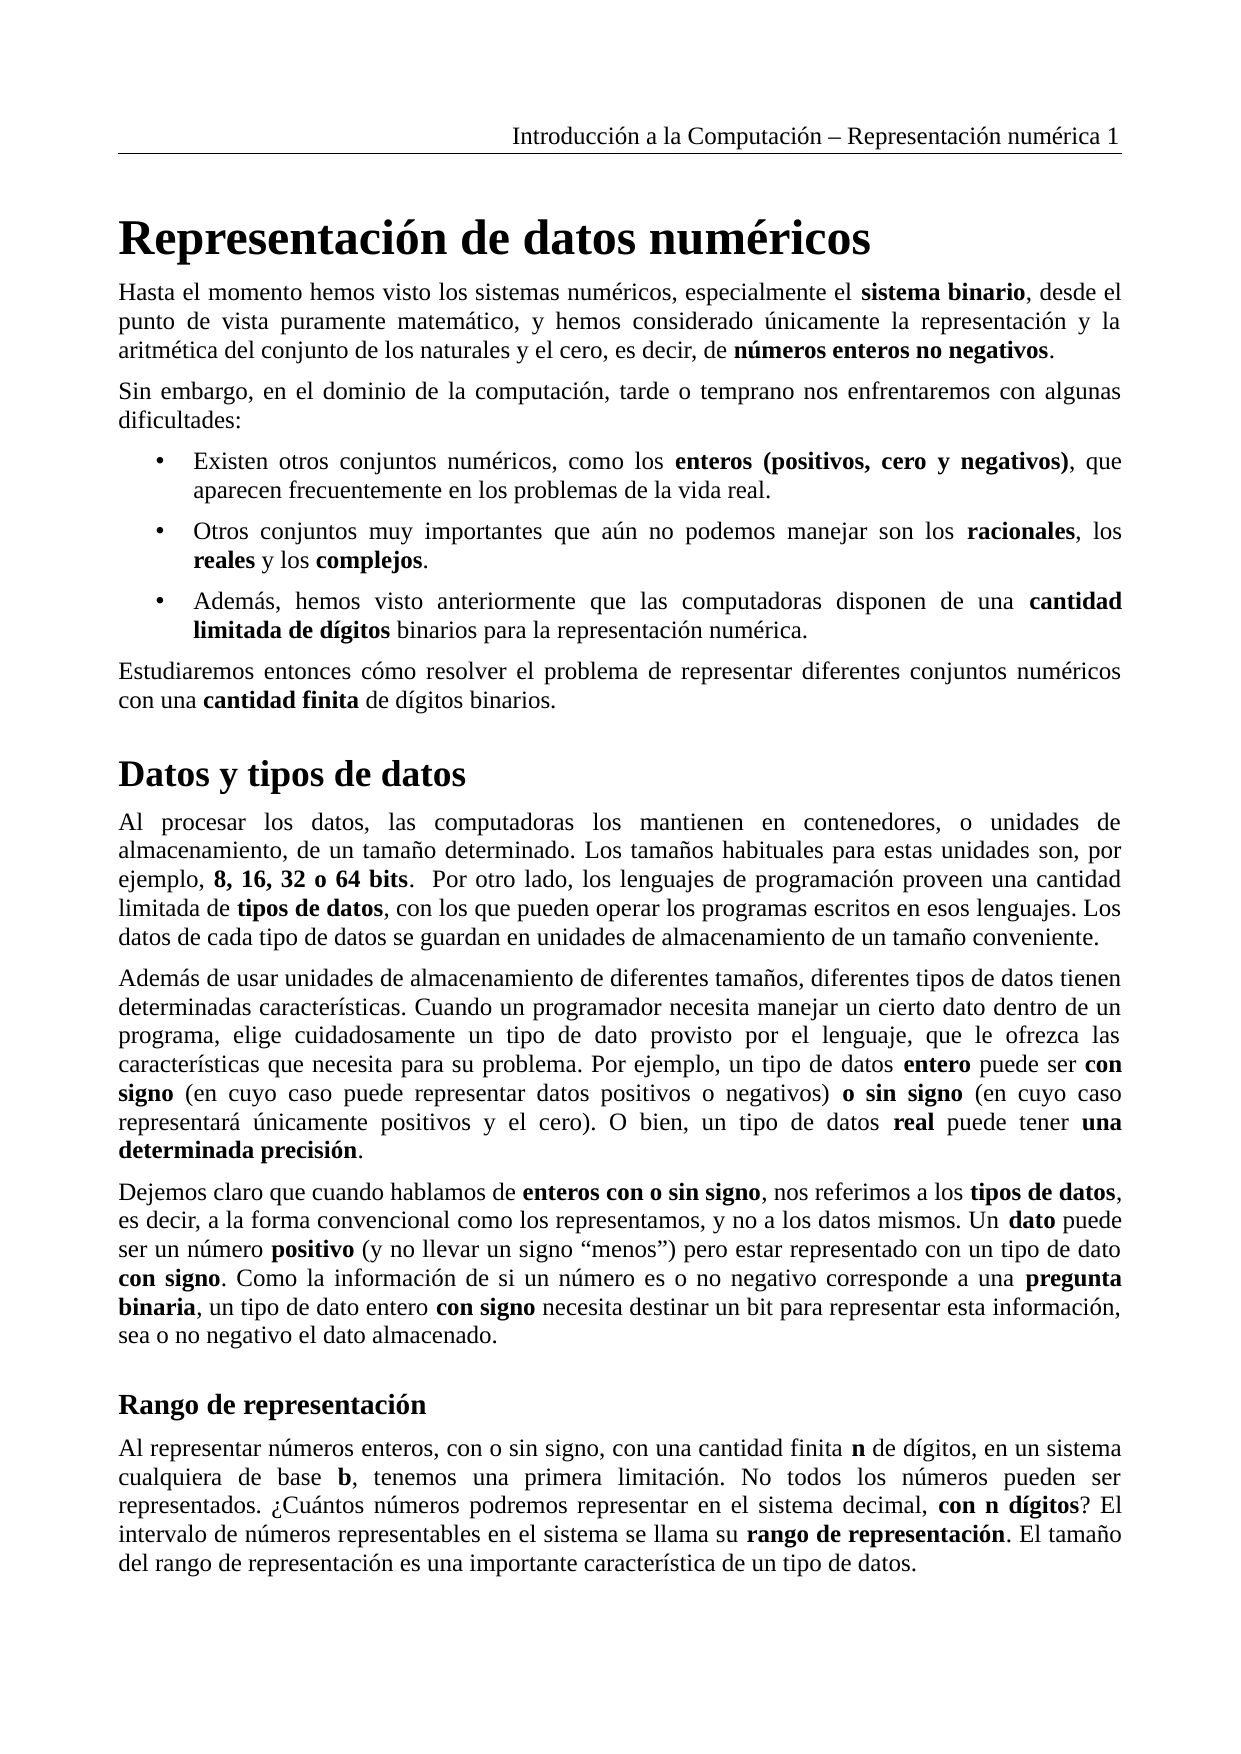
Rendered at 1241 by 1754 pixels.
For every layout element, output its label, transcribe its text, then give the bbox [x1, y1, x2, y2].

text Hasta el momento hemos visto los sistemas numéricos, especialmente el sistema binario, desde el punto de vista puramente matemático, y hemos considerado únicamente la representación y la aritmética del conjunto de los naturales y el cero, es decir, de números enteros no negativos. [118, 277, 1122, 364]
text Dejemos claro que cuando hablamos de enteros con o sin signo, nos referimos a los tipos de datos, es decir, a la forma convencional como los representamos, y no a los datos mismos. Un dato puede ser un número positivo (y no llevar un signo “menos”) pero estar representado con un tipo de dato con signo. Como la información de si un número es o no negativo corresponde a una pregunta binaria, un tipo de dato entero con signo necesita destinar un bit para representar esta información, sea o no negativo el dato almacenado. [118, 1177, 1122, 1349]
list Existen otros conjuntos numéricos, como los enteros (positivos, cero y negativos), que aparecen frecuentemente en los problemas de la vida real. [156, 446, 1122, 504]
text Al procesar los datos, las computadoras los mantienen en contenedores, o unidades de almacenamiento, de un tamaño determinado. Los tamaños habituales para estas unidades son, por ejemplo, 8, 16, 32 o 64 bits. Por otro lado, los lenguajes de programación proveen una cantidad limitada de tipos de datos, con los que pueden operar los programas escritos en esos lenguajes. Los datos de cada tipo de datos se guardan en unidades de almacenamiento de un tamaño conveniente. [118, 807, 1122, 951]
text Además de usar unidades de almacenamiento de diferentes tamaños, diferentes tipos de datos tienen determinadas características. Cuando un programador necesita manejar un cierto dato dentro de un programa, elige cuidadosamente un tipo de dato provisto por el lenguaje, que le ofrezca las características que necesita para su problema. Por ejemplo, un tipo de datos entero puede ser con signo (en cuyo caso puede representar datos positivos o negativos) o sin signo (en cuyo caso representará únicamente positivos y el cero). O bien, un tipo de datos real puede tener una determinada precisión. [118, 963, 1122, 1164]
list Además, hemos visto anteriormente que las computadoras disponen de una cantidad limitada de dígitos binarios para la representación numérica. [156, 586, 1122, 644]
text Al representar números enteros, con o sin signo, con una cantidad finita n de dígitos, en un sistema cualquiera de base b, tenemos una primera limitación. No todos los números pueden ser representados. ¿Cuántos números podremos representar en el sistema decimal, con n dígitos? El intervalo de números representables en el sistema se llama su rango de representación. El tamaño del rango de representación es una importante característica de un tipo de datos. [118, 1433, 1122, 1577]
text Estudiaremos entonces cómo resolver el problema de representar diferentes conjuntos numéricos con una cantidad finita de dígitos binarios. [118, 656, 1122, 714]
subtitle Rango de representación [118, 1387, 1122, 1420]
subtitle Representación de datos numéricos [118, 207, 1122, 265]
subtitle Datos y tipos de datos [118, 751, 1122, 794]
text Sin embargo, en el dominio de la computación, tarde o temprano nos enfrentaremos con algunas dificultades: [118, 376, 1122, 434]
list Otros conjuntos muy importantes que aún no podemos manejar son los racionales, los reales y los complejos. [156, 516, 1122, 574]
